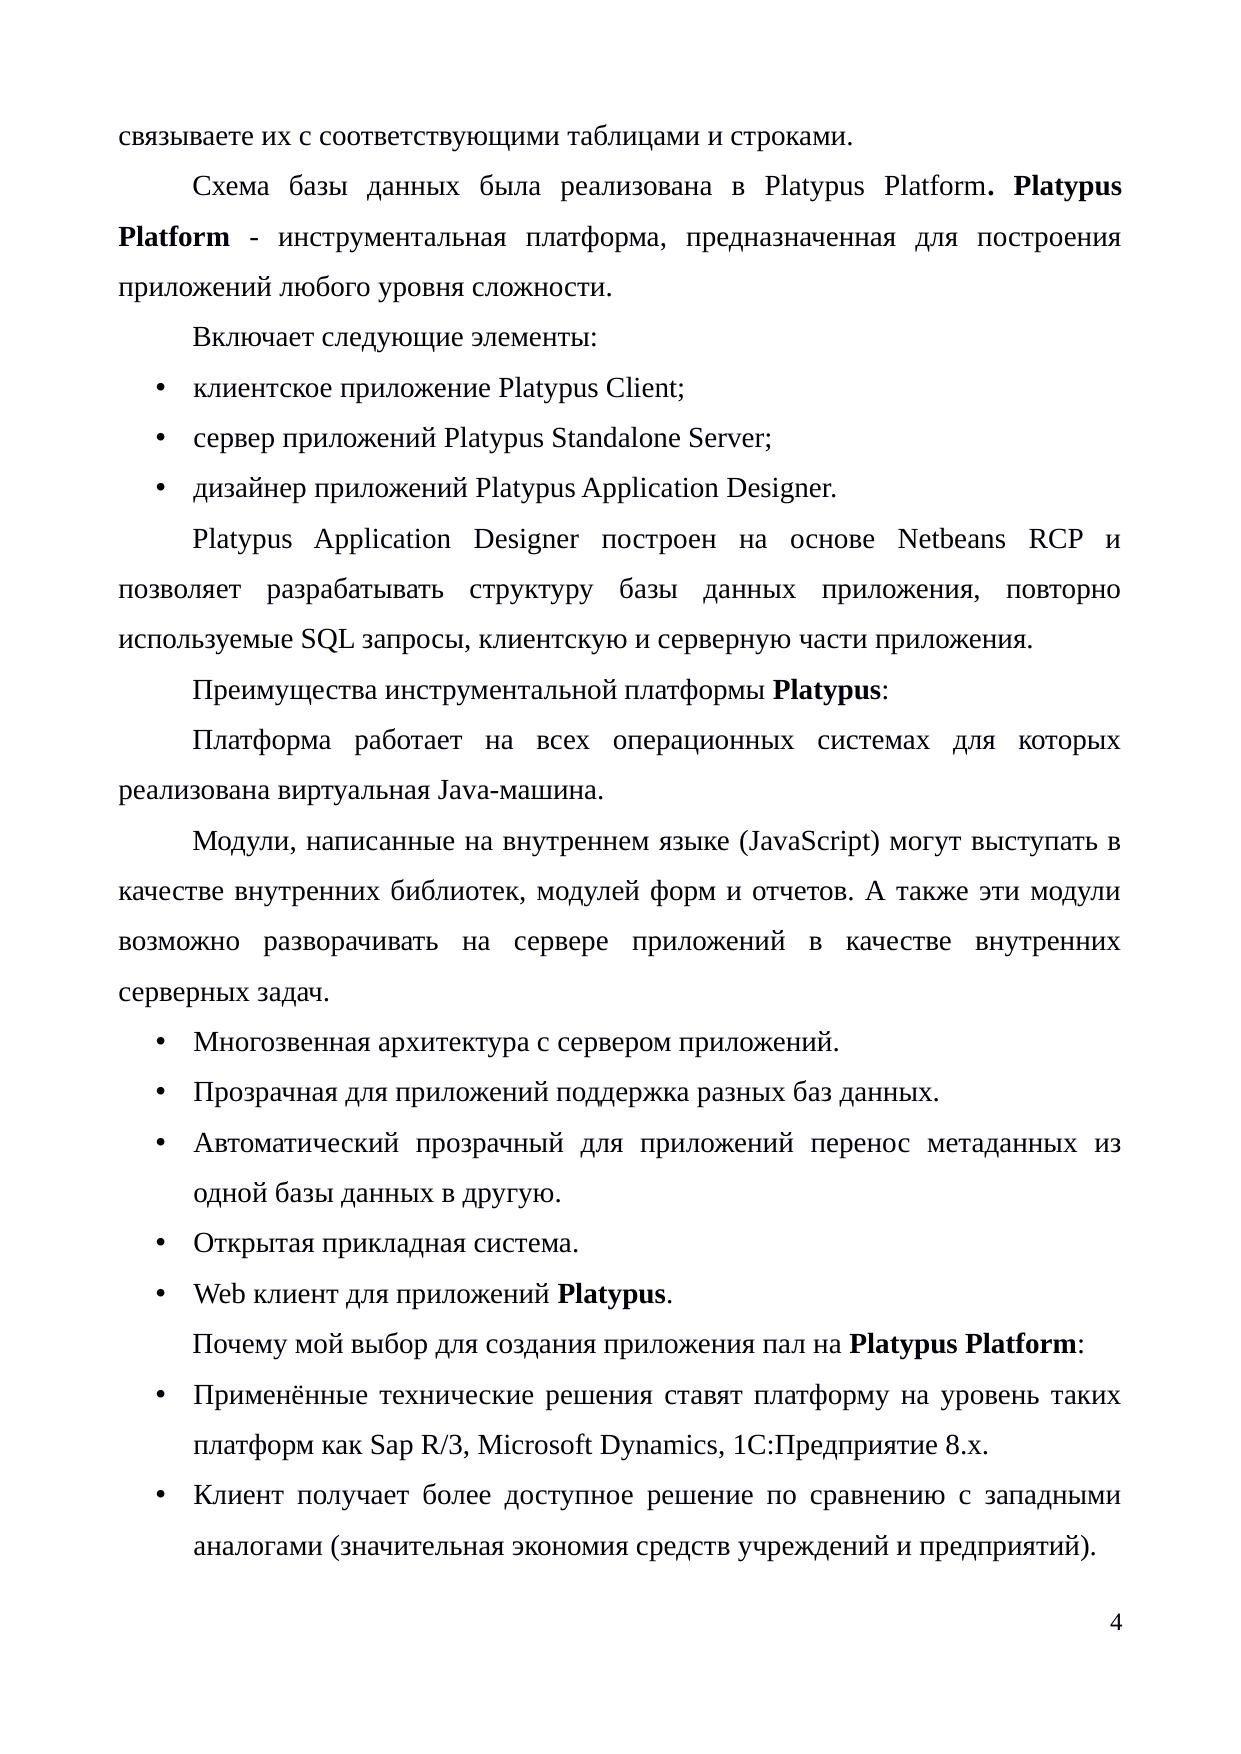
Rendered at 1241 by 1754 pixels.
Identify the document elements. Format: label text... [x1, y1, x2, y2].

text Преимущества инструментальной платформы Platypus: [118, 672, 1122, 705]
text Platypus Application Designer построен на основе Netbeans RCP и позволяет разрабатывать структуру базы данных приложения, повторно используемые SQL запросы, клиентскую и серверную части приложения. [118, 521, 1122, 655]
list Web клиент для приложений Platypus. [156, 1276, 1122, 1310]
list Клиент получает более доступное решение по сравнению с западными аналогами (значительная экономия средств учреждений и предприятий). [156, 1477, 1122, 1561]
list сервер приложений Platypus Standalone Server; [156, 420, 1122, 454]
list Применённые технические решения ставят платформу на уровень таких платформ как Sap R/3, Microsoft Dynamics, 1С:Предприятие 8.x. [156, 1377, 1122, 1461]
text связываете их с соответствующими таблицами и строками. [118, 118, 1122, 152]
text Включает следующие элементы: [118, 319, 1122, 353]
list дизайнер приложений Platypus Application Designer. [156, 471, 1122, 504]
list Автоматический прозрачный для приложений перенос метаданных из одной базы данных в другую. [156, 1125, 1122, 1209]
list Открытая прикладная система. [156, 1226, 1122, 1259]
text Почему мой выбор для создания приложения пал на Platypus Platform: [118, 1326, 1122, 1360]
list Прозрачная для приложений поддержка разных баз данных. [156, 1074, 1122, 1108]
text Модули, написанные на внутреннем языке (JavaScript) могут выступать в качестве внутренних библиотек, модулей форм и отчетов. А также эти модули возможно разворачивать на сервере приложений в качестве внутренних серверных задач. [118, 823, 1122, 1007]
text Платформа работает на всех операционных системах для которых реализована виртуальная Java-машина. [118, 722, 1122, 806]
list клиентское приложение Platypus Client; [156, 370, 1122, 403]
list Многозвенная архитектура с сервером приложений. [156, 1024, 1122, 1058]
text Схема базы данных была реализована в Platypus Platform. Platypus Platform - инструментальная платформа, предназначенная для построения приложений любого уровня сложности. [118, 168, 1122, 303]
